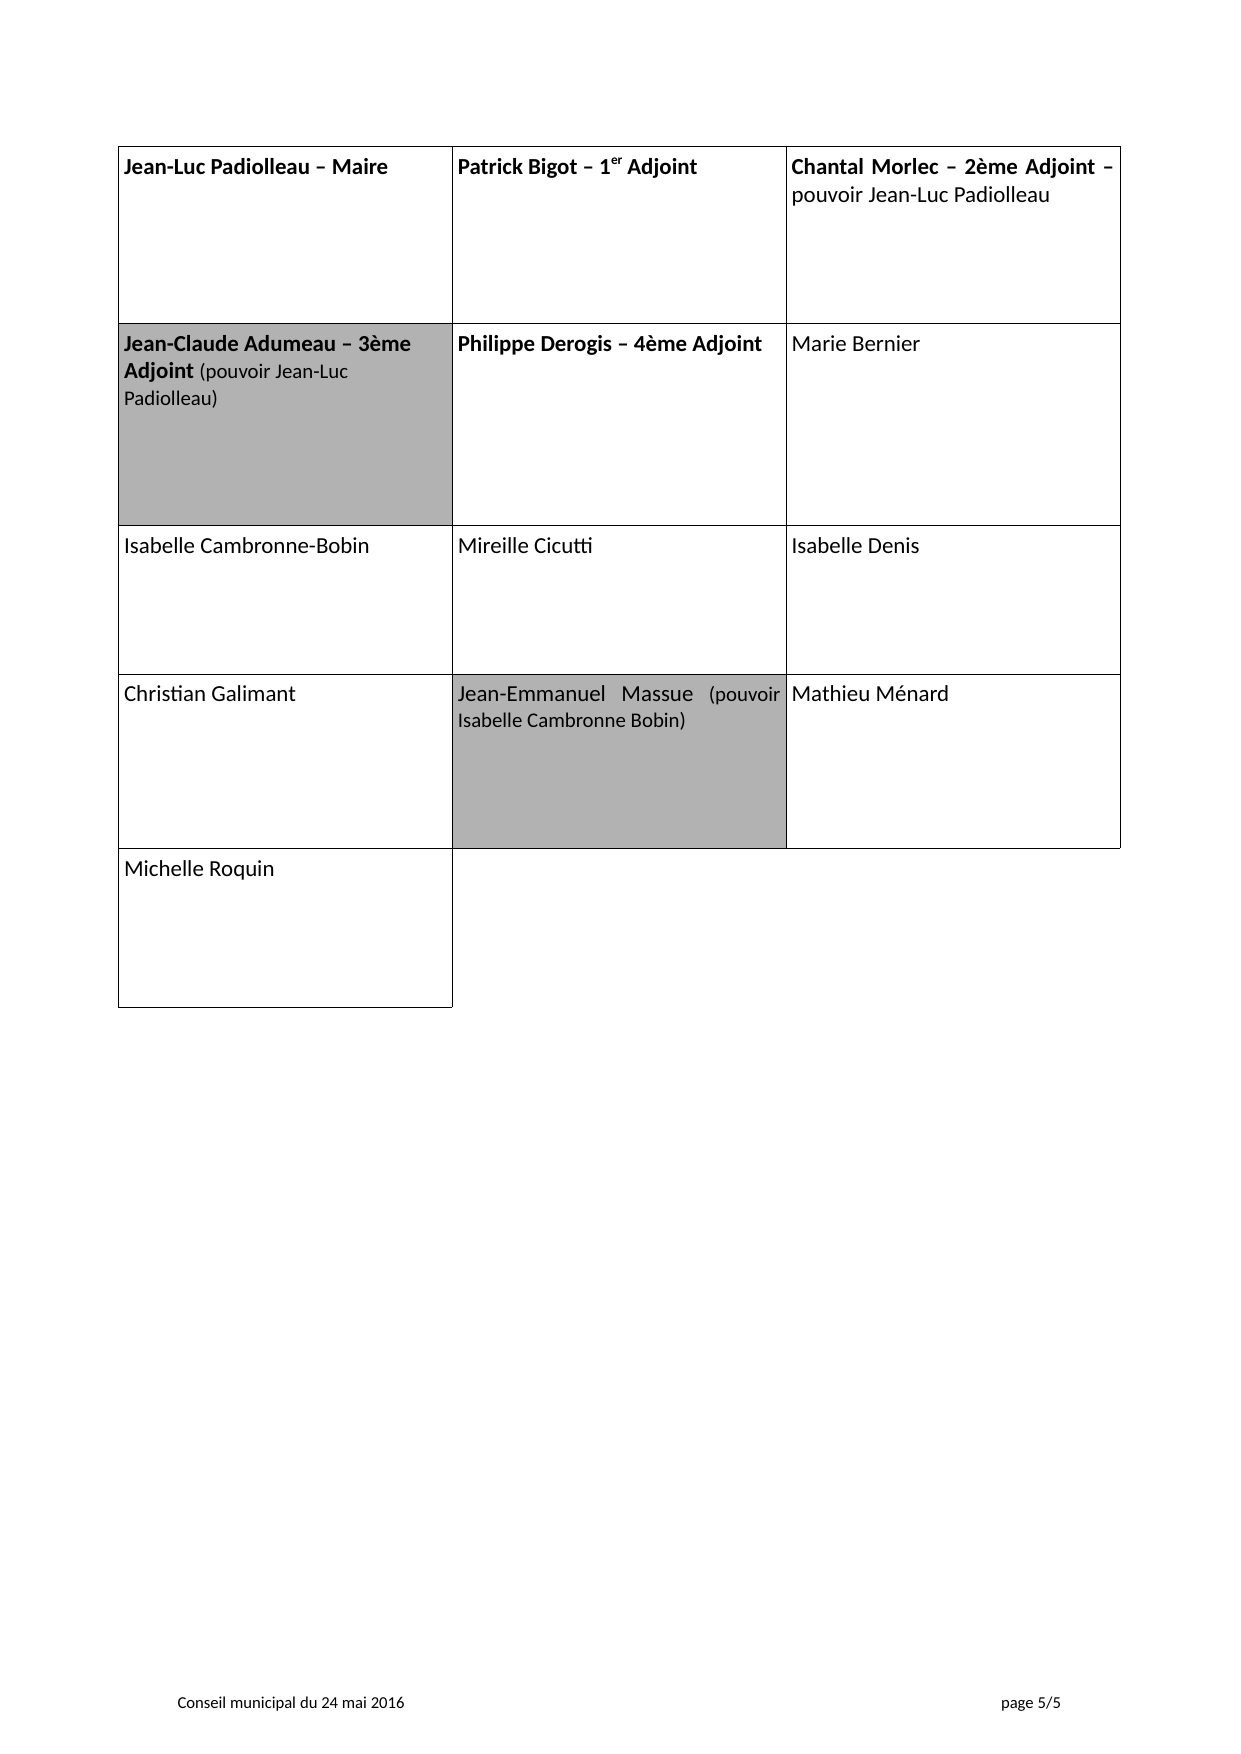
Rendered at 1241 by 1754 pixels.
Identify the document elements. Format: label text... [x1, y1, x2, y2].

table_cell Christian Galimant [119, 675, 452, 848]
table_cell [453, 849, 786, 1007]
table_cell Philippe Derogis – 4ème Adjoint [453, 324, 786, 525]
table_cell [786, 849, 1120, 1007]
table_cell Jean-Emmanuel Massue (pouvoir Isabelle Cambronne Bobin) [453, 675, 786, 848]
table_cell Isabelle Denis [787, 526, 1120, 674]
table_cell Michelle Roquin [119, 849, 452, 1007]
table_cell Isabelle Cambronne-Bobin [119, 526, 452, 674]
table_cell Marie Bernier [787, 324, 1120, 525]
table_header Jean-Luc Padiolleau – Maire [119, 147, 452, 323]
table_header Patrick Bigot – 1er Adjoint [453, 147, 786, 323]
table_cell Mathieu Ménard [787, 675, 1120, 848]
table_cell Mireille Cicutti [453, 526, 786, 674]
table_header Chantal Morlec – 2ème Adjoint – pouvoir Jean-Luc Padiolleau [787, 147, 1120, 323]
table_cell Jean-Claude Adumeau – 3ème Adjoint (pouvoir Jean-Luc Padiolleau) [119, 324, 452, 525]
